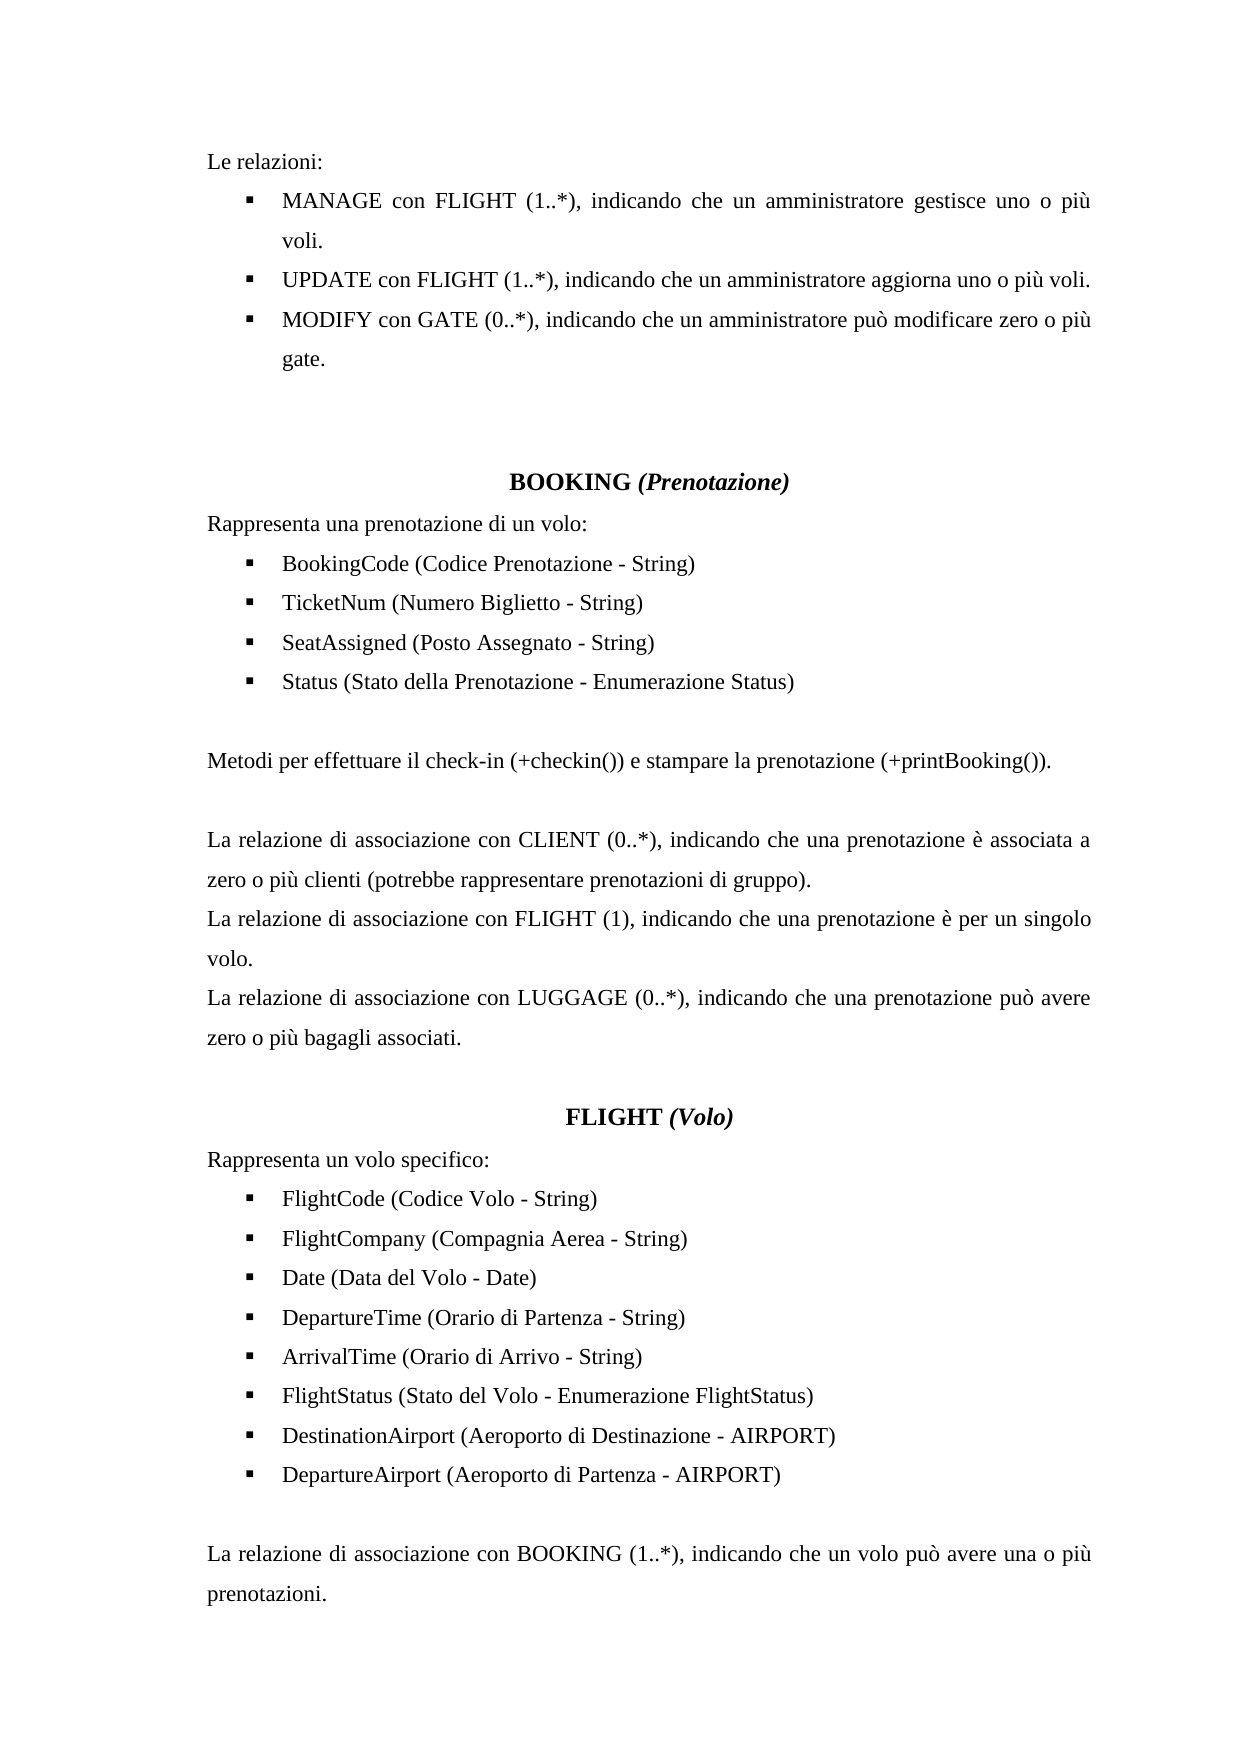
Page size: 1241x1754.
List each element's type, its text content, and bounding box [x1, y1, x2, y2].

list DepartureAirport (Aeroporto di Partenza - AIRPORT) [244, 1461, 1092, 1488]
text Metodi per effettuare il check-in (+checkin()) e stampare la prenotazione (+printBooking()). [207, 747, 1092, 773]
text BOOKING (Prenotazione) [207, 467, 1092, 496]
text Rappresenta una prenotazione di un volo: [207, 510, 1092, 537]
text La relazione di associazione con FLIGHT (1), indicando che una prenotazione è per un singolo volo. [207, 905, 1092, 971]
list UPDATE con FLIGHT (1..*), indicando che un amministratore aggiorna uno o più voli. [244, 266, 1092, 292]
list SeatAssigned (Posto Assegnato - String) [244, 629, 1092, 655]
text Rappresenta un volo specifico: [207, 1146, 1092, 1172]
list TicketNum (Numero Biglietto - String) [244, 589, 1092, 616]
text FLIGHT (Volo) [207, 1102, 1092, 1131]
list FlightStatus (Stato del Volo - Enumerazione FlightStatus) [244, 1382, 1092, 1409]
list FlightCode (Codice Volo - String) [244, 1185, 1092, 1211]
list ArrivalTime (Orario di Arrivo - String) [244, 1343, 1092, 1369]
list BookingCode (Codice Prenotazione - String) [244, 550, 1092, 576]
text La relazione di associazione con BOOKING (1..*), indicando che un volo può avere una o più prenotazioni. [207, 1540, 1092, 1606]
text La relazione di associazione con LUGGAGE (0..*), indicando che una prenotazione può avere zero o più bagagli associati. [207, 984, 1092, 1050]
text La relazione di associazione con CLIENT (0..*), indicando che una prenotazione è associata a zero o più clienti (potrebbe rappresentare prenotazioni di gruppo). [207, 826, 1092, 892]
list DestinationAirport (Aeroporto di Destinazione - AIRPORT) [244, 1422, 1092, 1448]
list Date (Data del Volo - Date) [244, 1264, 1092, 1290]
list DepartureTime (Orario di Partenza - String) [244, 1303, 1092, 1330]
list MODIFY con GATE (0..*), indicando che un amministratore può modificare zero o più gate. [244, 306, 1092, 371]
list Status (Stato della Prenotazione - Enumerazione Status) [244, 668, 1092, 694]
text Le relazioni: [207, 148, 1092, 174]
list MANAGE con FLIGHT (1..*), indicando che un amministratore gestisce uno o più voli. [244, 187, 1092, 253]
list FlightCompany (Compagnia Aerea - String) [244, 1224, 1092, 1251]
